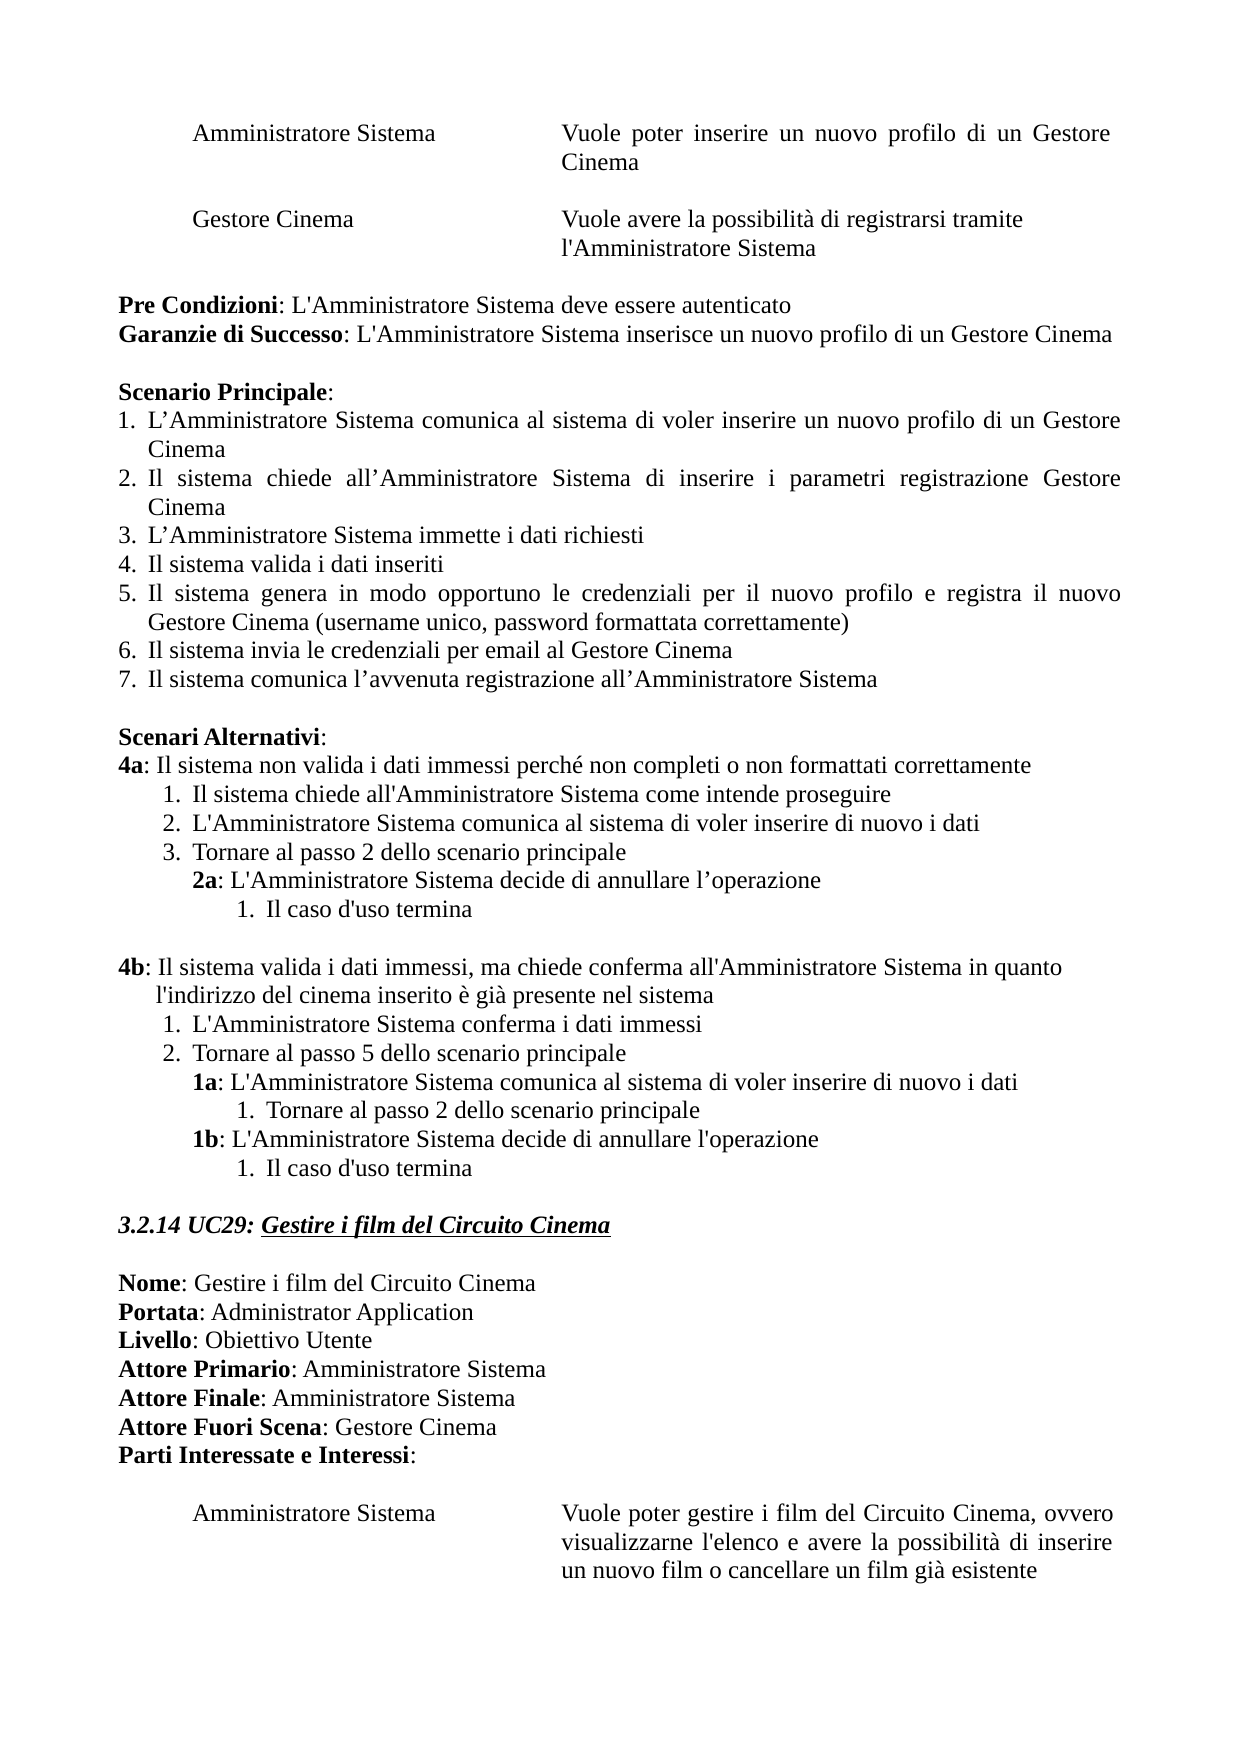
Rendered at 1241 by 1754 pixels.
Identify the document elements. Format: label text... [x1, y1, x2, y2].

text Attore Fuori Scena: Gestore Cinema [118, 1412, 1122, 1441]
text 1b: L'Amministratore Sistema decide di annullare l'operazione [118, 1124, 1122, 1153]
list L'Amministratore Sistema conferma i dati immessi [162, 1009, 1122, 1038]
text l'indirizzo del cinema inserito è già presente nel sistema [118, 981, 1122, 1009]
text 2a: L'Amministratore Sistema decide di annullare l’operazione [118, 866, 1122, 894]
text 4b: Il sistema valida i dati immessi, ma chiede conferma all'Amministratore Sistema in quanto [118, 952, 1122, 981]
text Gestore Cinema Vuole avere la possibilità di registrarsi tramite l'Amministratore Sistema [118, 204, 1122, 262]
text Parti Interessate e Interessi: [118, 1441, 1122, 1469]
list L’Amministratore Sistema immette i dati richiesti [118, 521, 1122, 549]
text Portata: Administrator Application [118, 1297, 1122, 1326]
list Il sistema chiede all’Amministratore Sistema di inserire i parametri registrazione Gestore Cinema [118, 463, 1122, 521]
list Il sistema valida i dati inseriti [118, 549, 1122, 578]
text Amministratore Sistema Vuole poter gestire i film del Circuito Cinema, ovvero visualizzarne l'elenco e avere la possibilità di inserire un nuovo film o cancellare un film già esistente [118, 1498, 1122, 1584]
list Il caso d'uso termina [236, 1153, 1122, 1182]
list L'Amministratore Sistema comunica al sistema di voler inserire di nuovo i dati [162, 808, 1122, 837]
list Tornare al passo 5 dello scenario principale [162, 1038, 1122, 1067]
text Attore Primario: Amministratore Sistema [118, 1354, 1122, 1383]
text 1a: L'Amministratore Sistema comunica al sistema di voler inserire di nuovo i dati [118, 1067, 1122, 1096]
text 4a: Il sistema non valida i dati immessi perché non completi o non formattati correttamente [118, 751, 1122, 779]
list Tornare al passo 2 dello scenario principale [236, 1096, 1122, 1124]
list L’Amministratore Sistema comunica al sistema di voler inserire un nuovo profilo di un Gestore Cinema [117, 406, 1122, 463]
list Tornare al passo 2 dello scenario principale [162, 837, 1122, 866]
text Attore Finale: Amministratore Sistema [118, 1383, 1122, 1412]
text Scenari Alternativi: [118, 722, 1122, 751]
list Il sistema genera in modo opportuno le credenziali per il nuovo profilo e registra il nuovo Gestore Cinema (username unico, password formattata correttamente) [118, 578, 1122, 636]
list Il sistema chiede all'Amministratore Sistema come intende proseguire [162, 779, 1122, 808]
list Il sistema invia le credenziali per email al Gestore Cinema [118, 636, 1122, 664]
list Il sistema comunica l’avvenuta registrazione all’Amministratore Sistema [118, 664, 1122, 693]
text 3.2.14 UC29: Gestire i film del Circuito Cinema [118, 1211, 1122, 1239]
list Il caso d'uso termina [236, 894, 1122, 923]
text Garanzie di Successo: L'Amministratore Sistema inserisce un nuovo profilo di un Gestore Cinema [118, 319, 1122, 348]
text Pre Condizioni: L'Amministratore Sistema deve essere autenticato [118, 291, 1122, 319]
text Livello: Obiettivo Utente [118, 1326, 1122, 1354]
text Amministratore Sistema Vuole poter inserire un nuovo profilo di un Gestore Cinema [118, 118, 1122, 176]
text Nome: Gestire i film del Circuito Cinema [118, 1268, 1122, 1297]
text Scenario Principale: [118, 377, 1122, 406]
